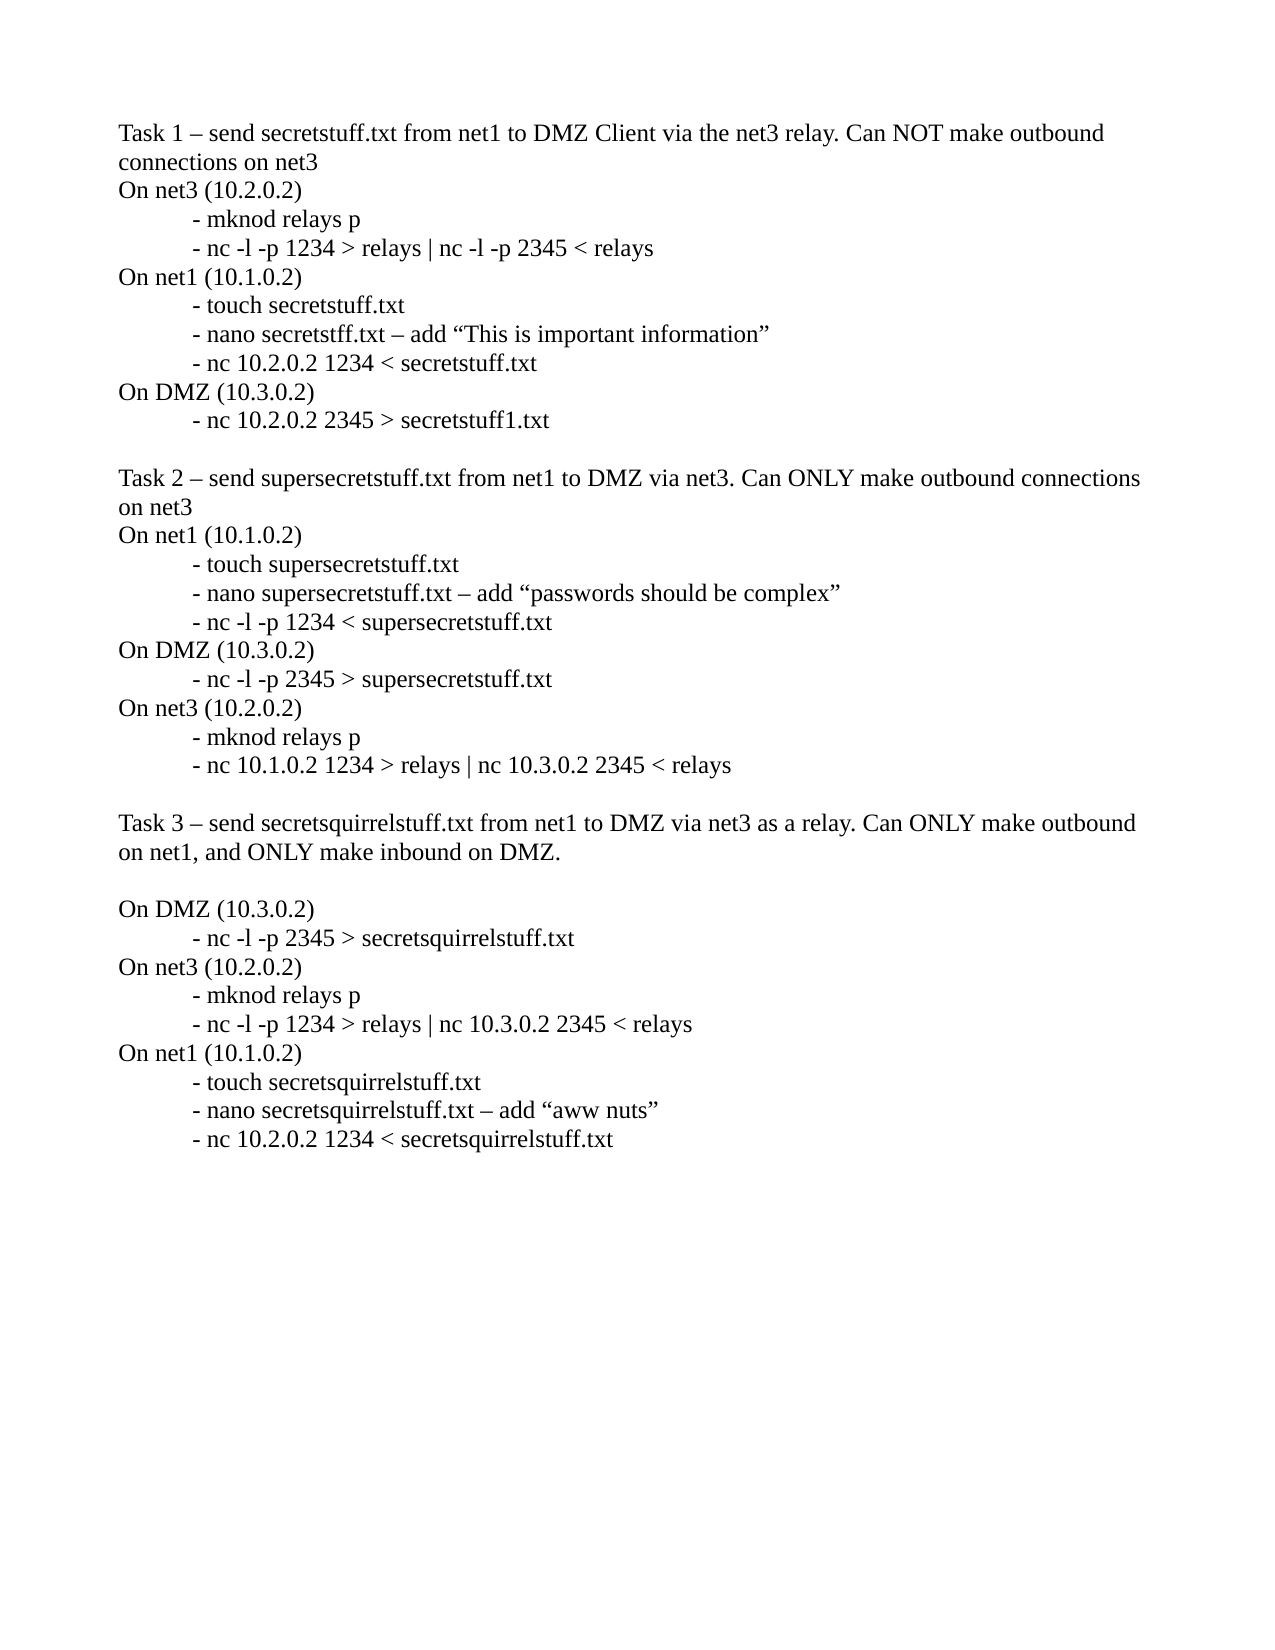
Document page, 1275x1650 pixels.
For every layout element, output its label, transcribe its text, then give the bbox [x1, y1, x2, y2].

text - nano secretsquirrelstuff.txt – add “aww nuts” [118, 1096, 1157, 1124]
text On DMZ (10.3.0.2) [118, 894, 1157, 923]
text - mknod relays p [118, 981, 1157, 1009]
text On net1 (10.1.0.2) [118, 262, 1157, 291]
text On net3 (10.2.0.2) [118, 952, 1157, 981]
text - nano secretstff.txt – add “This is important information” [118, 319, 1157, 348]
text - nc -l -p 2345 > secretsquirrelstuff.txt [118, 923, 1157, 952]
text On net1 (10.1.0.2) [118, 1038, 1157, 1067]
text - nc 10.2.0.2 2345 > secretstuff1.txt [118, 406, 1157, 434]
text On DMZ (10.3.0.2) [118, 377, 1157, 406]
text - nano supersecretstuff.txt – add “passwords should be complex” [118, 578, 1157, 607]
text - nc -l -p 1234 < supersecretstuff.txt [118, 607, 1157, 636]
text - touch supersecretstuff.txt [118, 549, 1157, 578]
text Task 1 – send secretstuff.txt from net1 to DMZ Client via the net3 relay. Can NOT make outbound connections on net3 [118, 118, 1157, 176]
text - nc -l -p 2345 > supersecretstuff.txt [118, 664, 1157, 693]
text - nc -l -p 1234 > relays | nc 10.3.0.2 2345 < relays [118, 1009, 1157, 1038]
text - nc -l -p 1234 > relays | nc -l -p 2345 < relays [118, 233, 1157, 262]
text Task 2 – send supersecretstuff.txt from net1 to DMZ via net3. Can ONLY make outbound connections on net3 [118, 463, 1157, 521]
text On net3 (10.2.0.2) [118, 693, 1157, 722]
text - nc 10.1.0.2 1234 > relays | nc 10.3.0.2 2345 < relays [118, 751, 1157, 779]
text - mknod relays p [118, 204, 1157, 233]
text - nc 10.2.0.2 1234 < secretsquirrelstuff.txt [118, 1124, 1157, 1153]
text On DMZ (10.3.0.2) [118, 636, 1157, 664]
text On net3 (10.2.0.2) [118, 176, 1157, 204]
text - touch secretsquirrelstuff.txt [118, 1067, 1157, 1096]
text Task 3 – send secretsquirrelstuff.txt from net1 to DMZ via net3 as a relay. Can ONLY make outbound on net1, and ONLY make inbound on DMZ. [118, 808, 1157, 866]
text - touch secretstuff.txt [118, 291, 1157, 319]
text - nc 10.2.0.2 1234 < secretstuff.txt [118, 348, 1157, 377]
text - mknod relays p [118, 722, 1157, 751]
text On net1 (10.1.0.2) [118, 521, 1157, 549]
